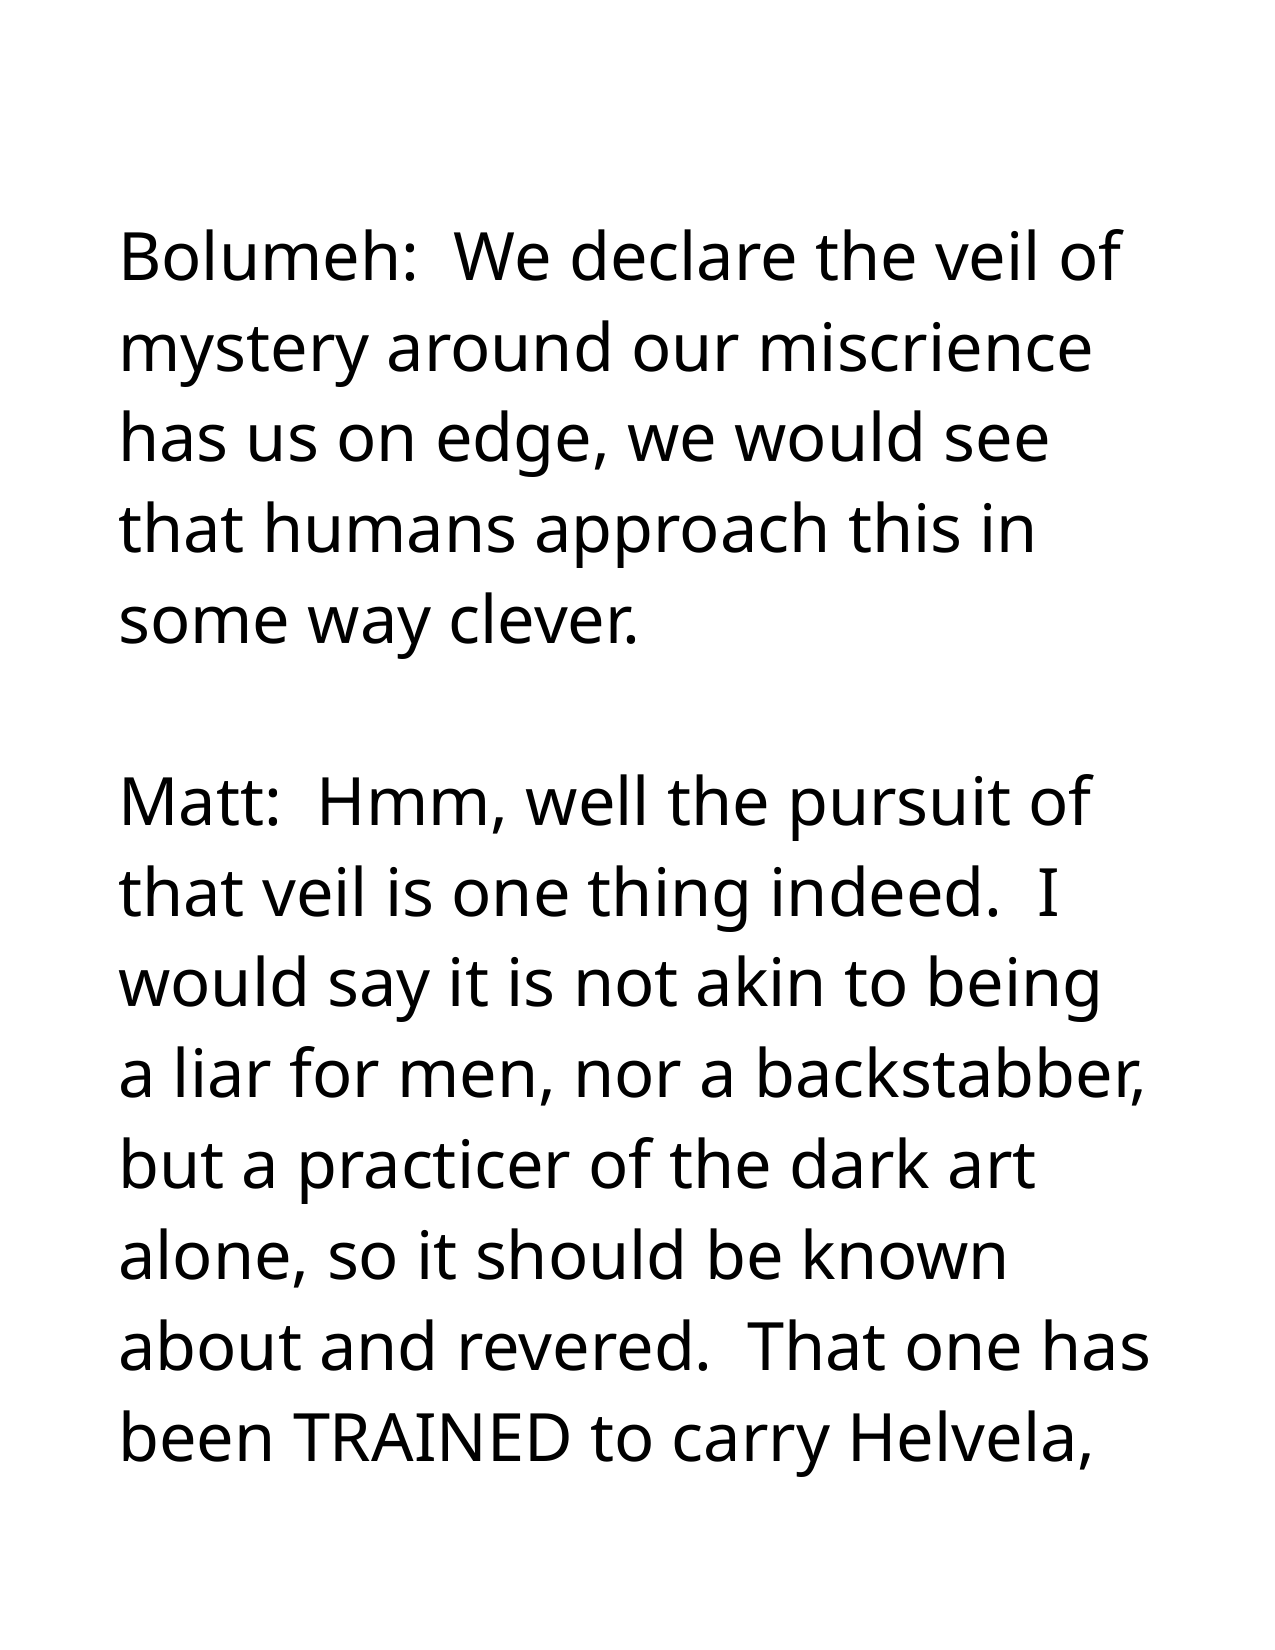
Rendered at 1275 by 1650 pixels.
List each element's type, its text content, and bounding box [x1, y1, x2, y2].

text Matt: Hmm, well the pursuit of that veil is one thing indeed. I would say it is not akin to being a liar for men, nor a backstabber, but a practicer of the dark art alone, so it should be known about and revered. That one has been TRAINED to carry Helvela, [118, 754, 1157, 1481]
text Bolumeh: We declare the veil of mystery around our miscrience has us on edge, we would see that humans approach this in some way clever. [118, 209, 1157, 663]
